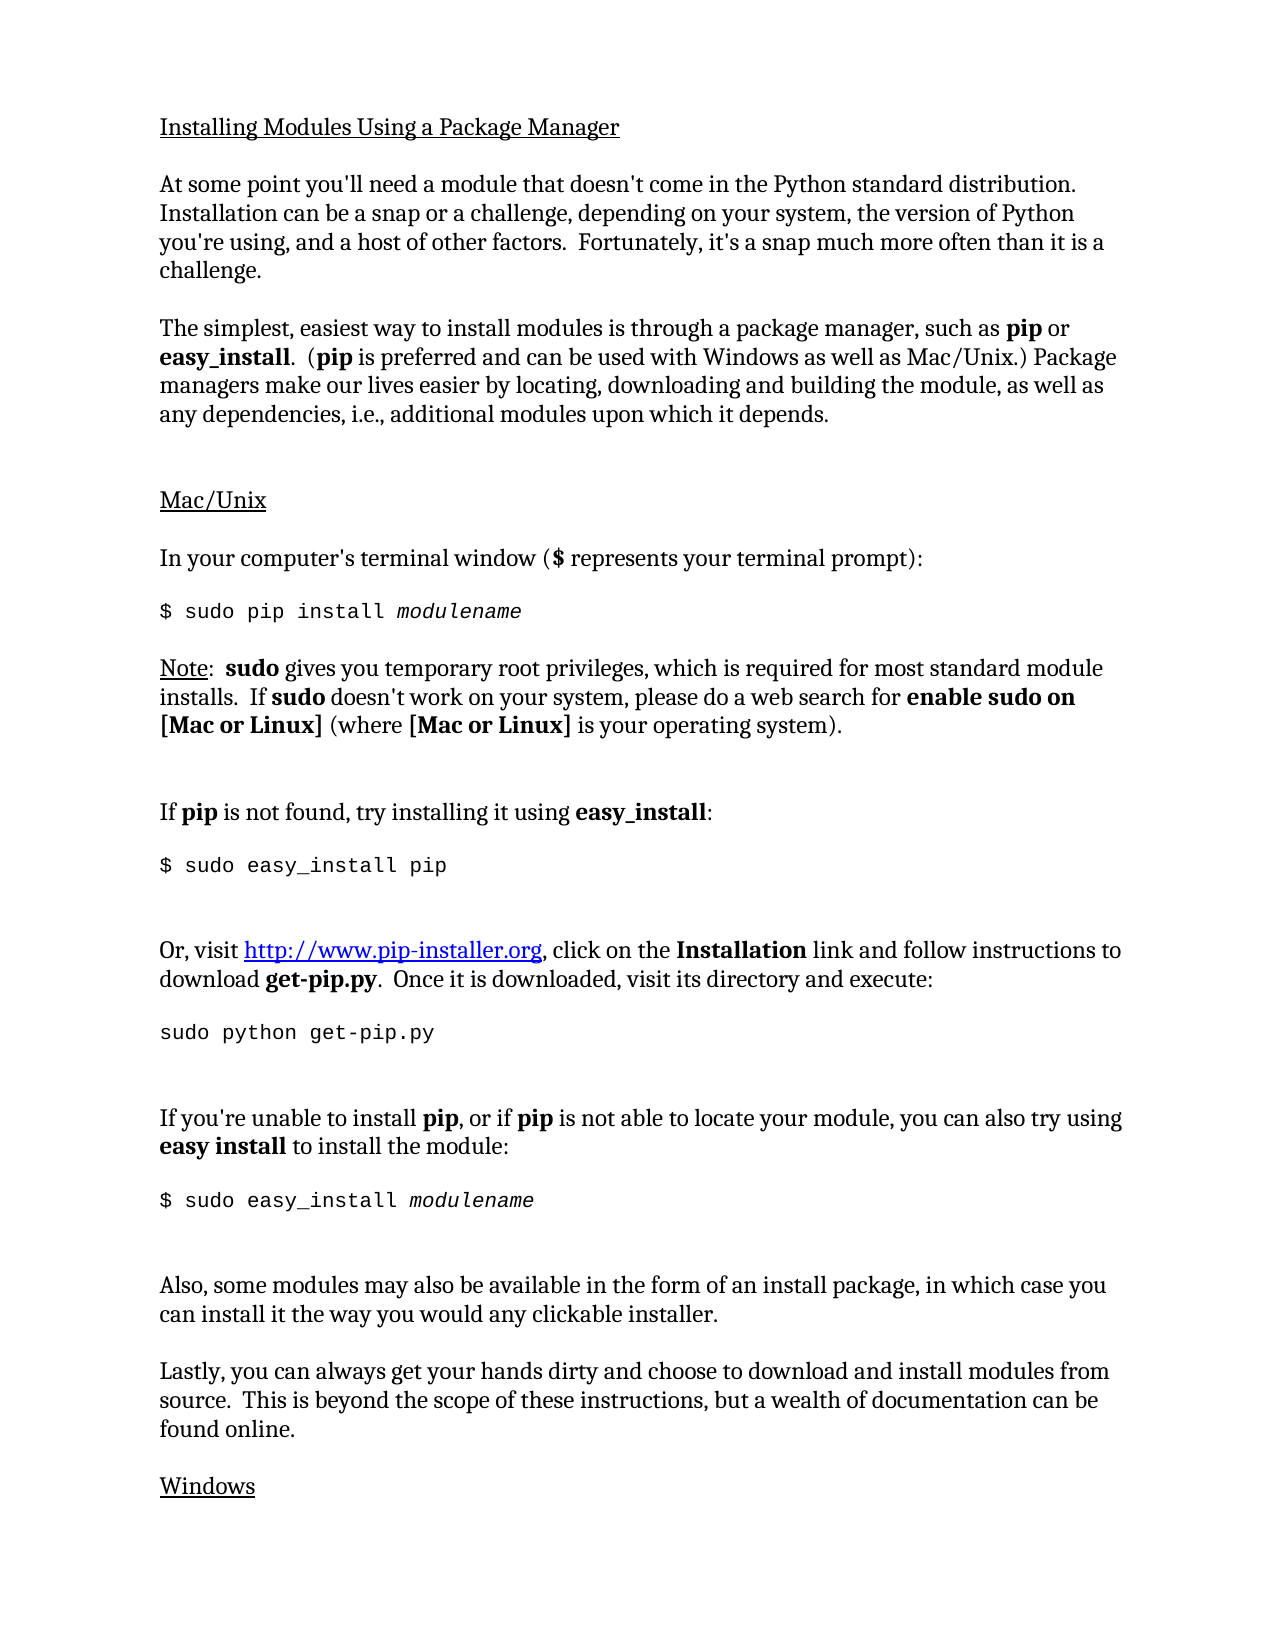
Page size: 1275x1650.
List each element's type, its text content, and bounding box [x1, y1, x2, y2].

text sudo python get-pip.py [159, 1022, 1125, 1046]
text $ sudo pip install modulename [159, 601, 1125, 625]
text Also, some modules may also be available in the form of an install package, in which case you can install it the way you would any clickable installer. [159, 1271, 1125, 1328]
text If pip is not found, try installing it using easy_install: [159, 797, 1125, 826]
text Windows [159, 1472, 1125, 1501]
text In your computer's terminal window ($ represents your terminal prompt): [159, 544, 1125, 572]
text Or, visit http://www.pip-installer.org, click on the Installation link and follow instructions to download get-pip.py. Once it is downloaded, visit its directory and execute: [159, 936, 1125, 993]
text Installing Modules Using a Package Manager [159, 112, 1125, 141]
text The simplest, easiest way to install modules is through a package manager, such as pip or easy_install. (pip is preferred and can be used with Windows as well as Mac/Unix.) Package managers make our lives easier by locating, downloading and building the module, as well as any dependencies, i.e., additional modules upon which it depends. [159, 314, 1125, 429]
text If you're unable to install pip, or if pip is not able to locate your module, you can also try using easy install to install the module: [159, 1103, 1125, 1161]
text $ sudo easy_install modulename [159, 1190, 1125, 1213]
text Lastly, you can always get your hands dirty and choose to download and install modules from source. This is beyond the scope of these instructions, but a wealth of documentation can be found online. [159, 1357, 1125, 1443]
text At some point you'll need a module that doesn't come in the Python standard distribution. Installation can be a snap or a challenge, depending on your system, the version of Python you're using, and a host of other factors. Fortunately, it's a snap much more often than it is a challenge. [159, 170, 1125, 285]
text Mac/Unix [159, 486, 1125, 515]
text $ sudo easy_install pip [159, 855, 1125, 878]
text Note: sudo gives you temporary root privileges, which is required for most standard module installs. If sudo doesn't work on your system, please do a web search for enable sudo on [Mac or Linux] (where [Mac or Linux] is your operating system). [159, 654, 1125, 740]
